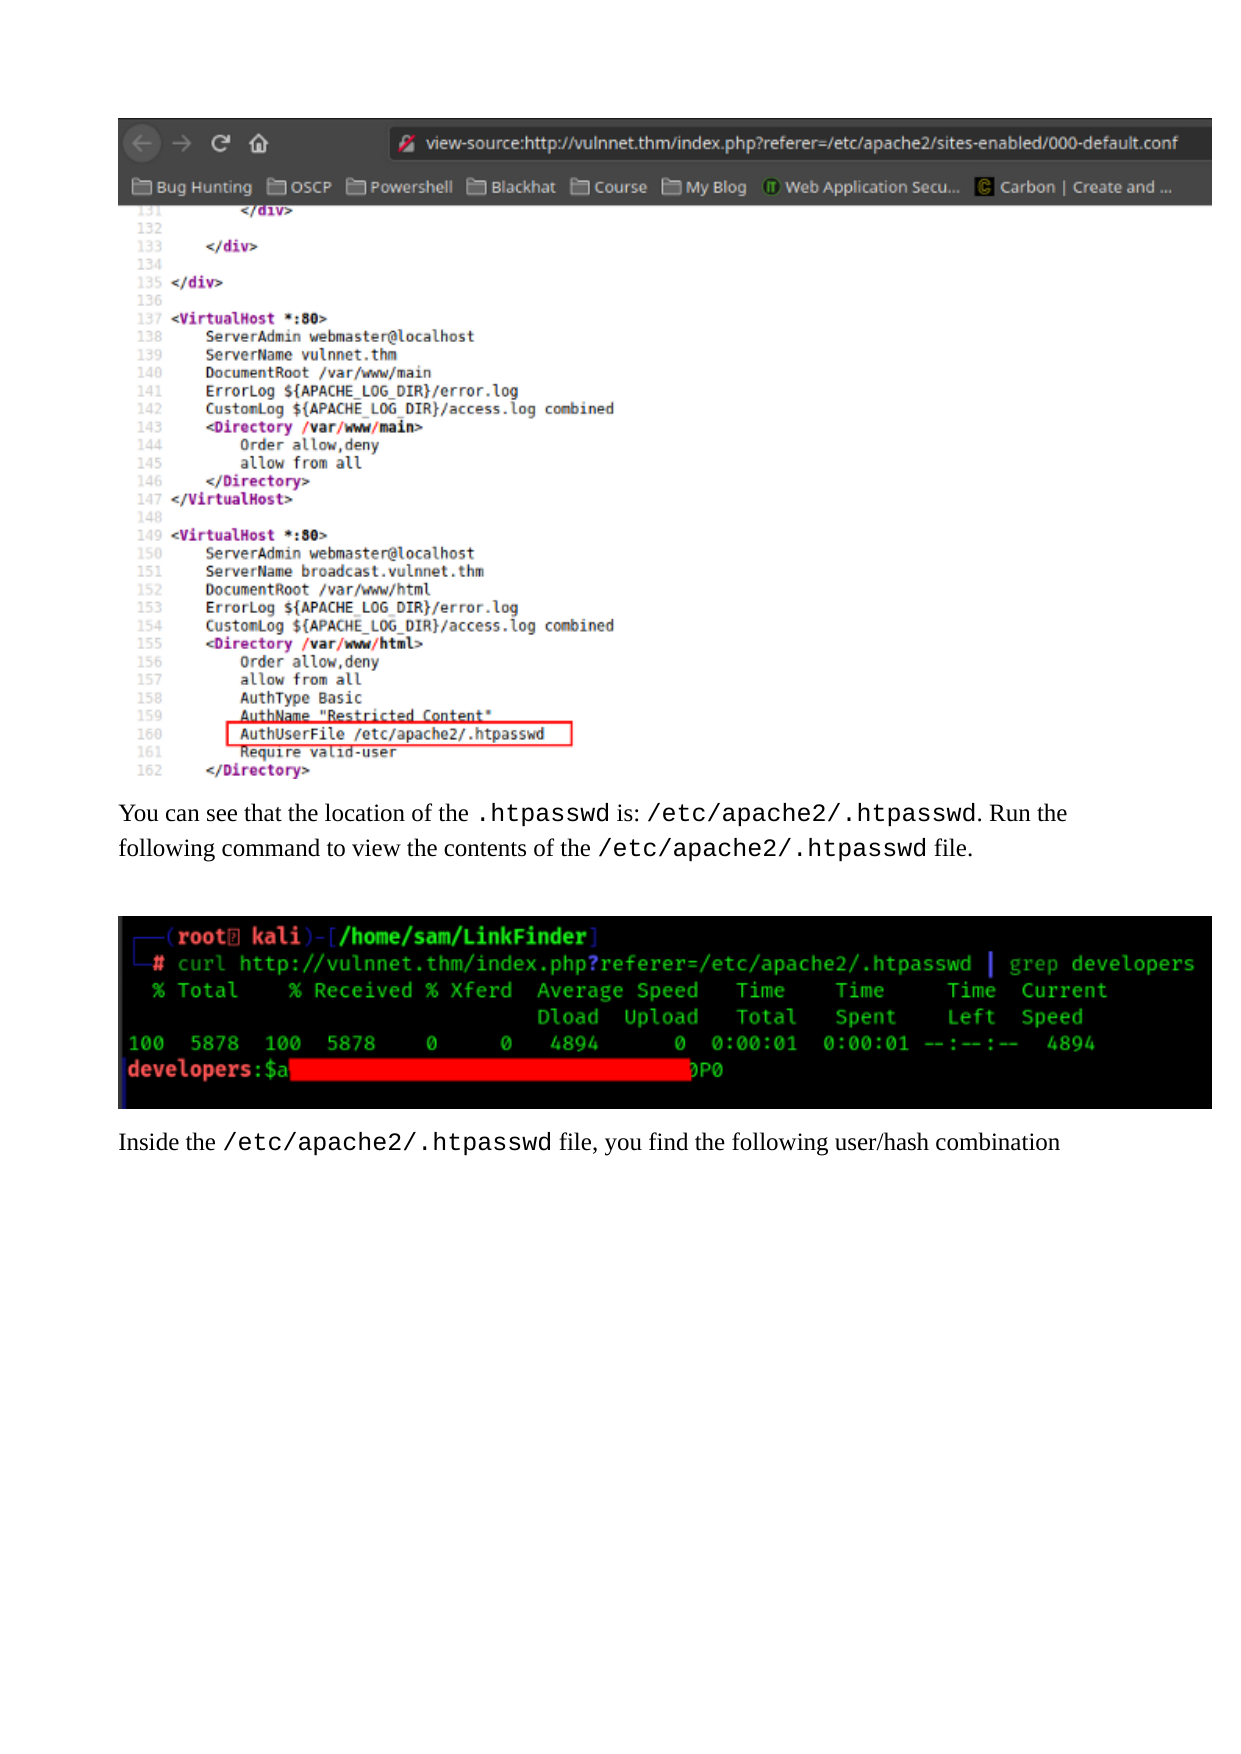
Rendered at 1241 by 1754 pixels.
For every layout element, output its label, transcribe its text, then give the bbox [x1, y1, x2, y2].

picture [118, 916, 1212, 1109]
text You can see that the location of the .htpasswd is: /etc/apache2/.htpasswd. Run the following command to view the contents of the /etc/apache2/.htpasswd file. [118, 798, 1122, 864]
picture [118, 118, 1212, 779]
text Inside the /etc/apache2/.htpasswd file, you find the following user/hash combination [118, 1127, 1122, 1158]
